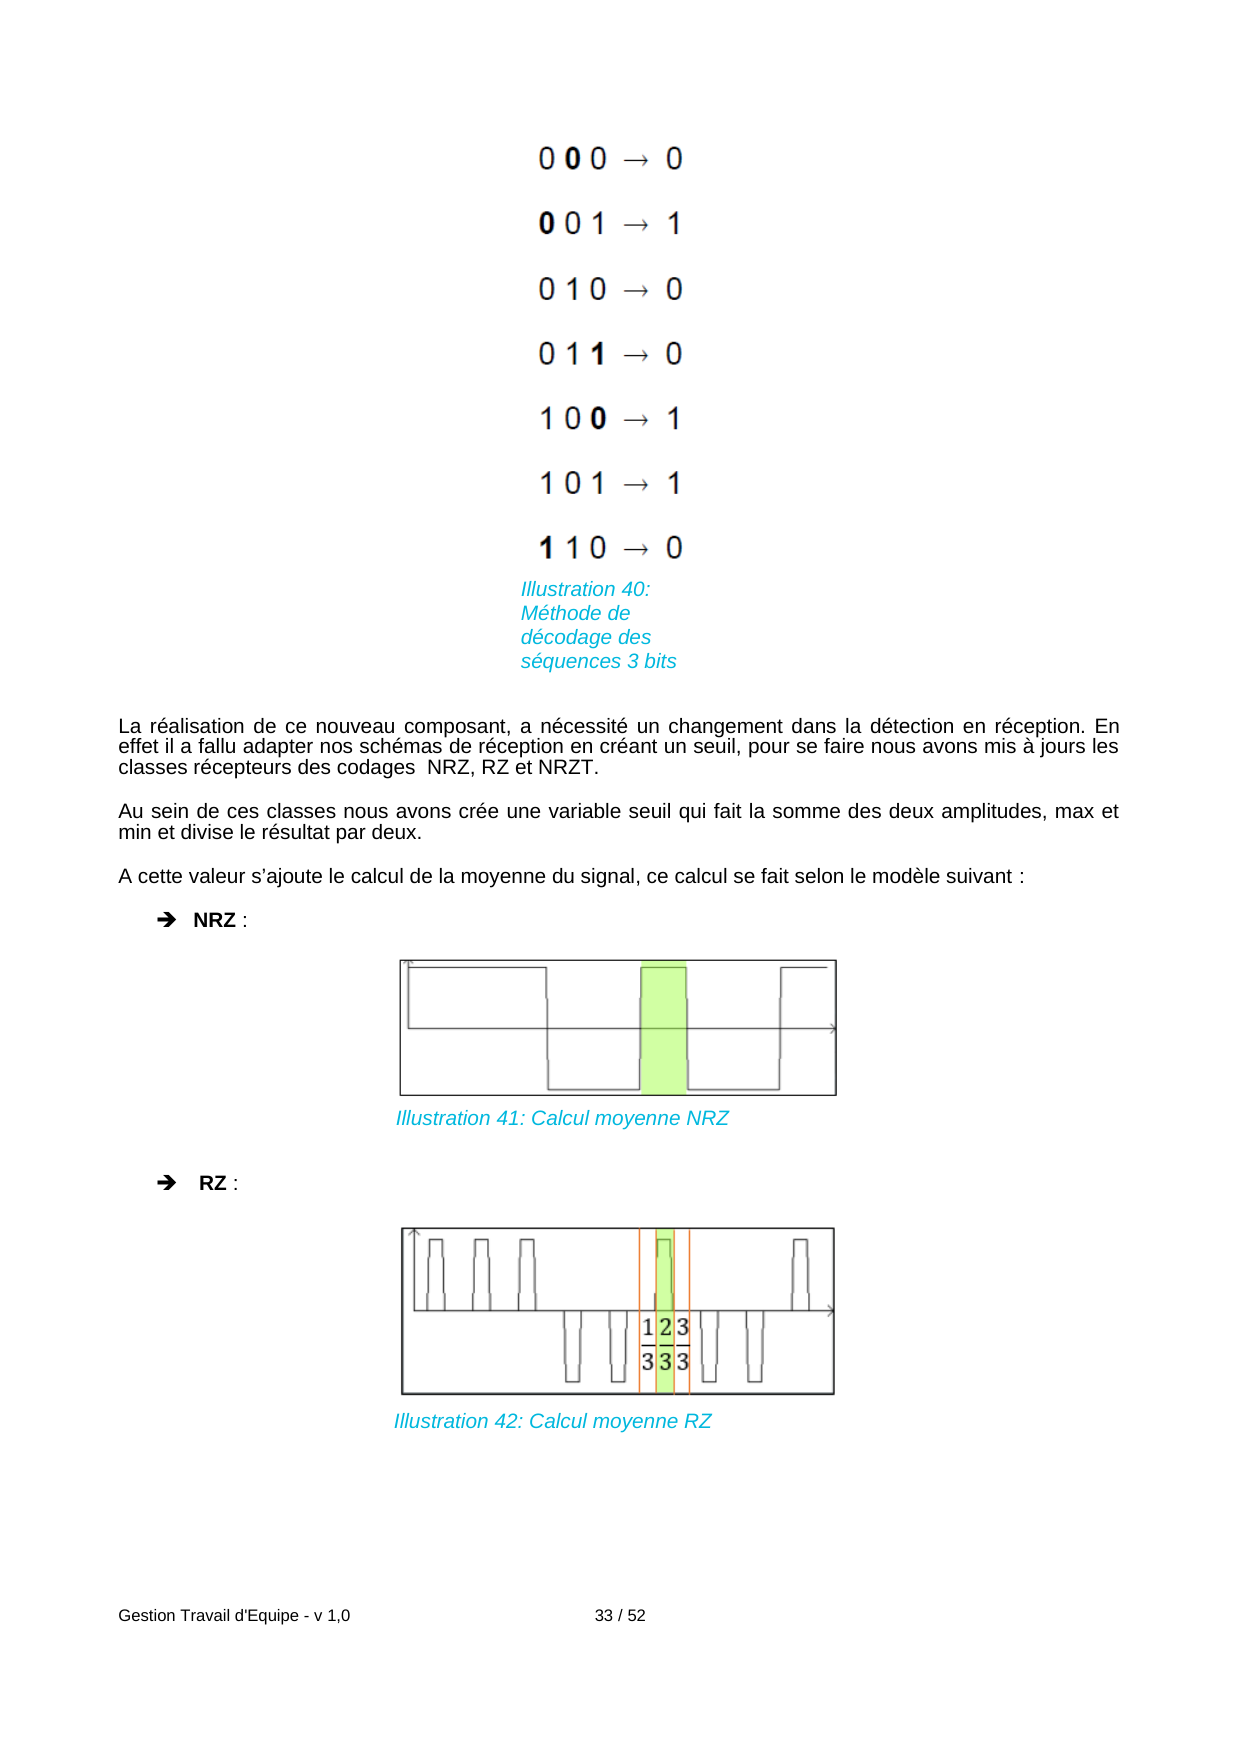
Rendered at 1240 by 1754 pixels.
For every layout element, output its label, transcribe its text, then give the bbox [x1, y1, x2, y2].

picture [393, 1218, 846, 1405]
text Illustration 41: Calcul moyenne NRZ [396, 1102, 844, 1130]
picture [395, 956, 844, 1102]
picture [520, 130, 719, 573]
text La réalisation de ce nouveau composant, a nécessité un changement dans la détection en réception. En effet il a fallu adapter nos schémas de réception en créant un seuil, pour se faire nous avons mis à jours les classes récepteurs des codages NRZ, RZ et NRZT. [118, 717, 1121, 779]
list NRZ : [156, 911, 1121, 932]
text A cette valeur s’ajoute le calcul de la moyenne du signal, ce calcul se fait selon le modèle suivant : [118, 867, 1121, 888]
text Illustration 42: Calcul moyenne RZ [394, 1405, 846, 1433]
text Illustration 40: Méthode de décodage des séquences 3 bits [521, 573, 719, 673]
text Au sein de ces classes nous avons crée une variable seuil qui fait la somme des deux amplitudes, max et min et divise le résultat par deux. [118, 802, 1121, 843]
list RZ : [156, 1174, 1121, 1194]
